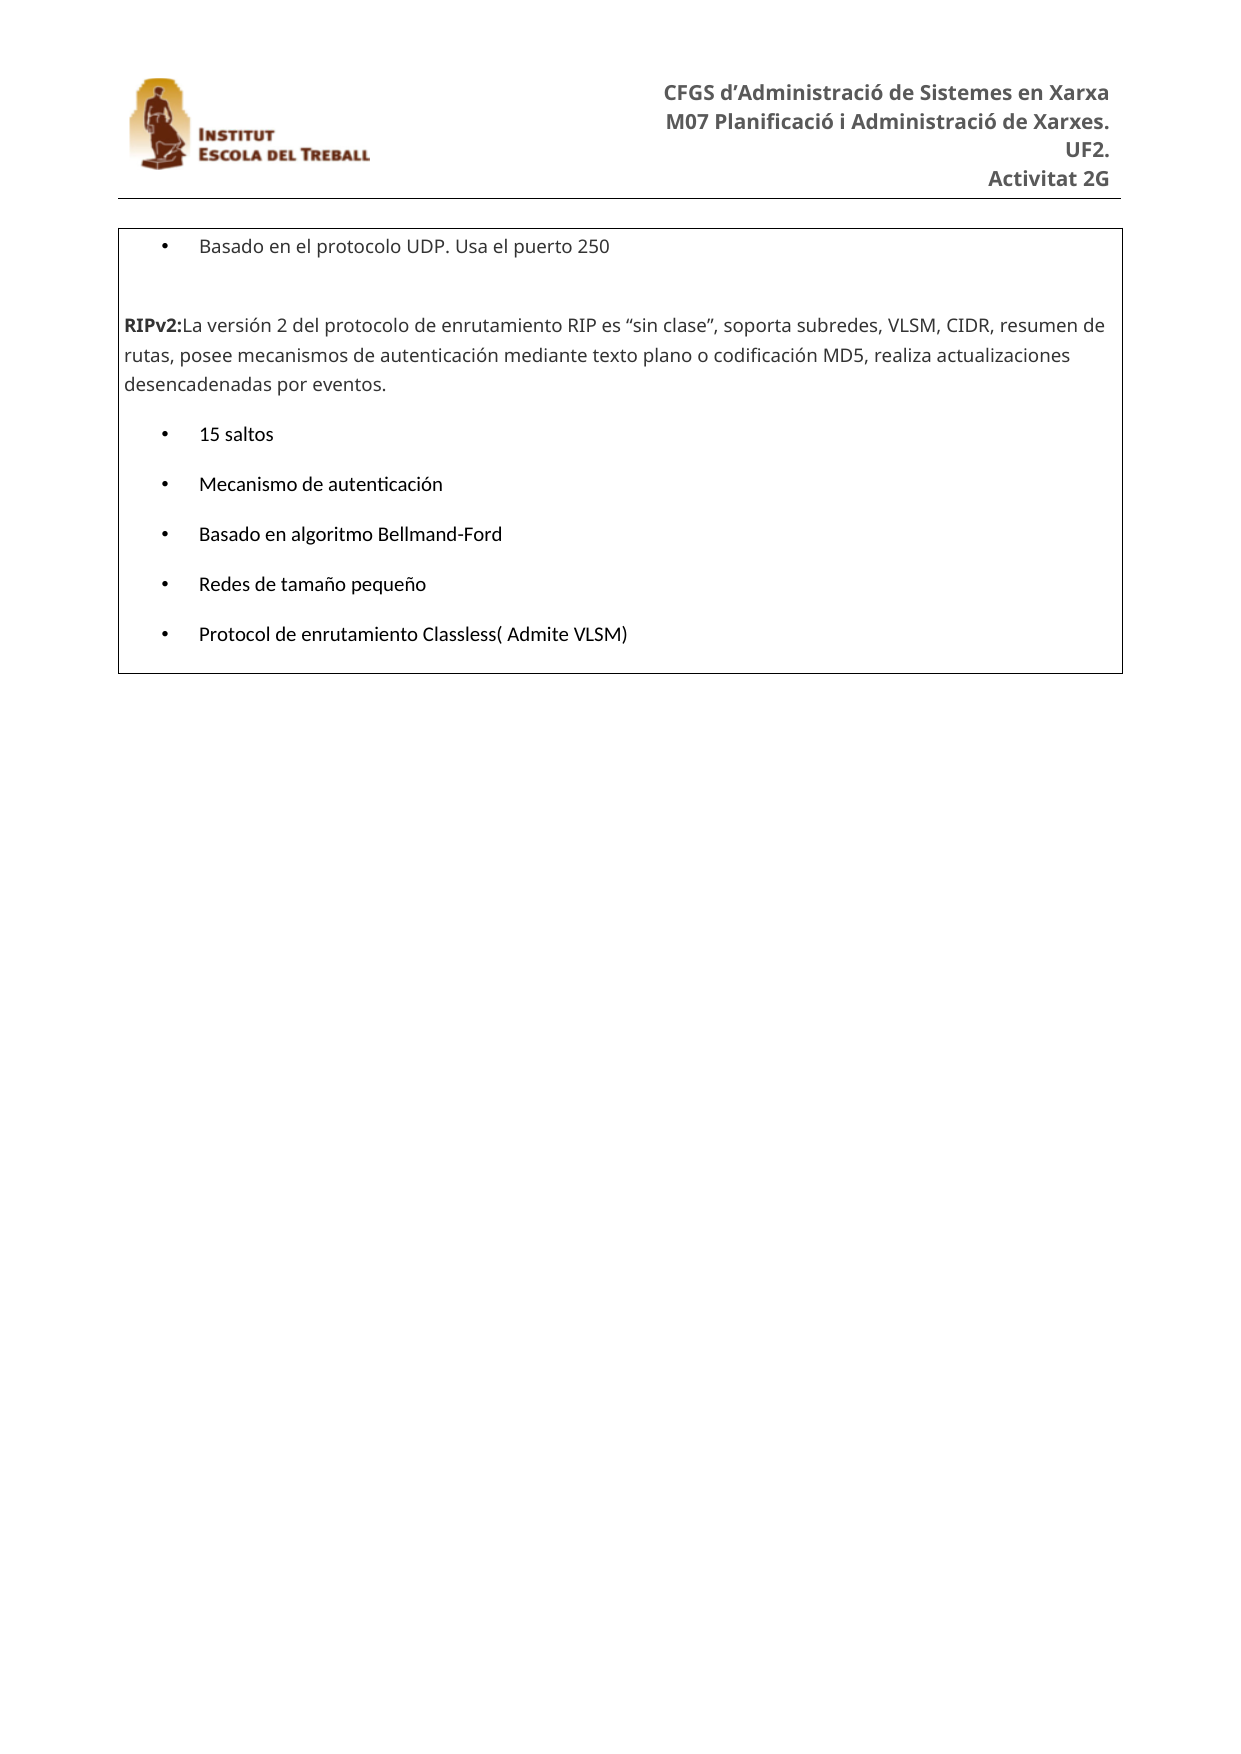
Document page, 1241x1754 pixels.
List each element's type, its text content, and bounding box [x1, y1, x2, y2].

picture [129, 78, 370, 170]
table_header RIPv1:La versión 1 del protocolo de enrutamiento RIP es “con clase”, es decir que no soporta subredes, VLSM ni CIDR, no posee mecanismos de autenticación y no realiza actualizaciones desencadenadas por eventos. Todas estas limitaciones hicieron que con el paso del tiempo y las nuevas necesidades cayera en desuso. Protocolo de enrutamiento Classful Basado en el algoritmo Bellman-Ford Redes de tamaño moderado Basado en el protocolo UDP. Usa el puerto 250 RIPv2:La versión 2 del protocolo de enrutamiento RIP es “sin clase”, soporta subredes, VLSM, CIDR, resumen de rutas, posee mecanismos de autenticación mediante texto plano o codificación MD5, realiza actualizaciones desencadenadas por eventos. 15 saltos Mecanismo de autenticación Basado en algoritmo Bellmand-Ford Redes de tamaño pequeño Protocol de enrutamiento Classless( Admite VLSM) [119, 229, 1122, 673]
